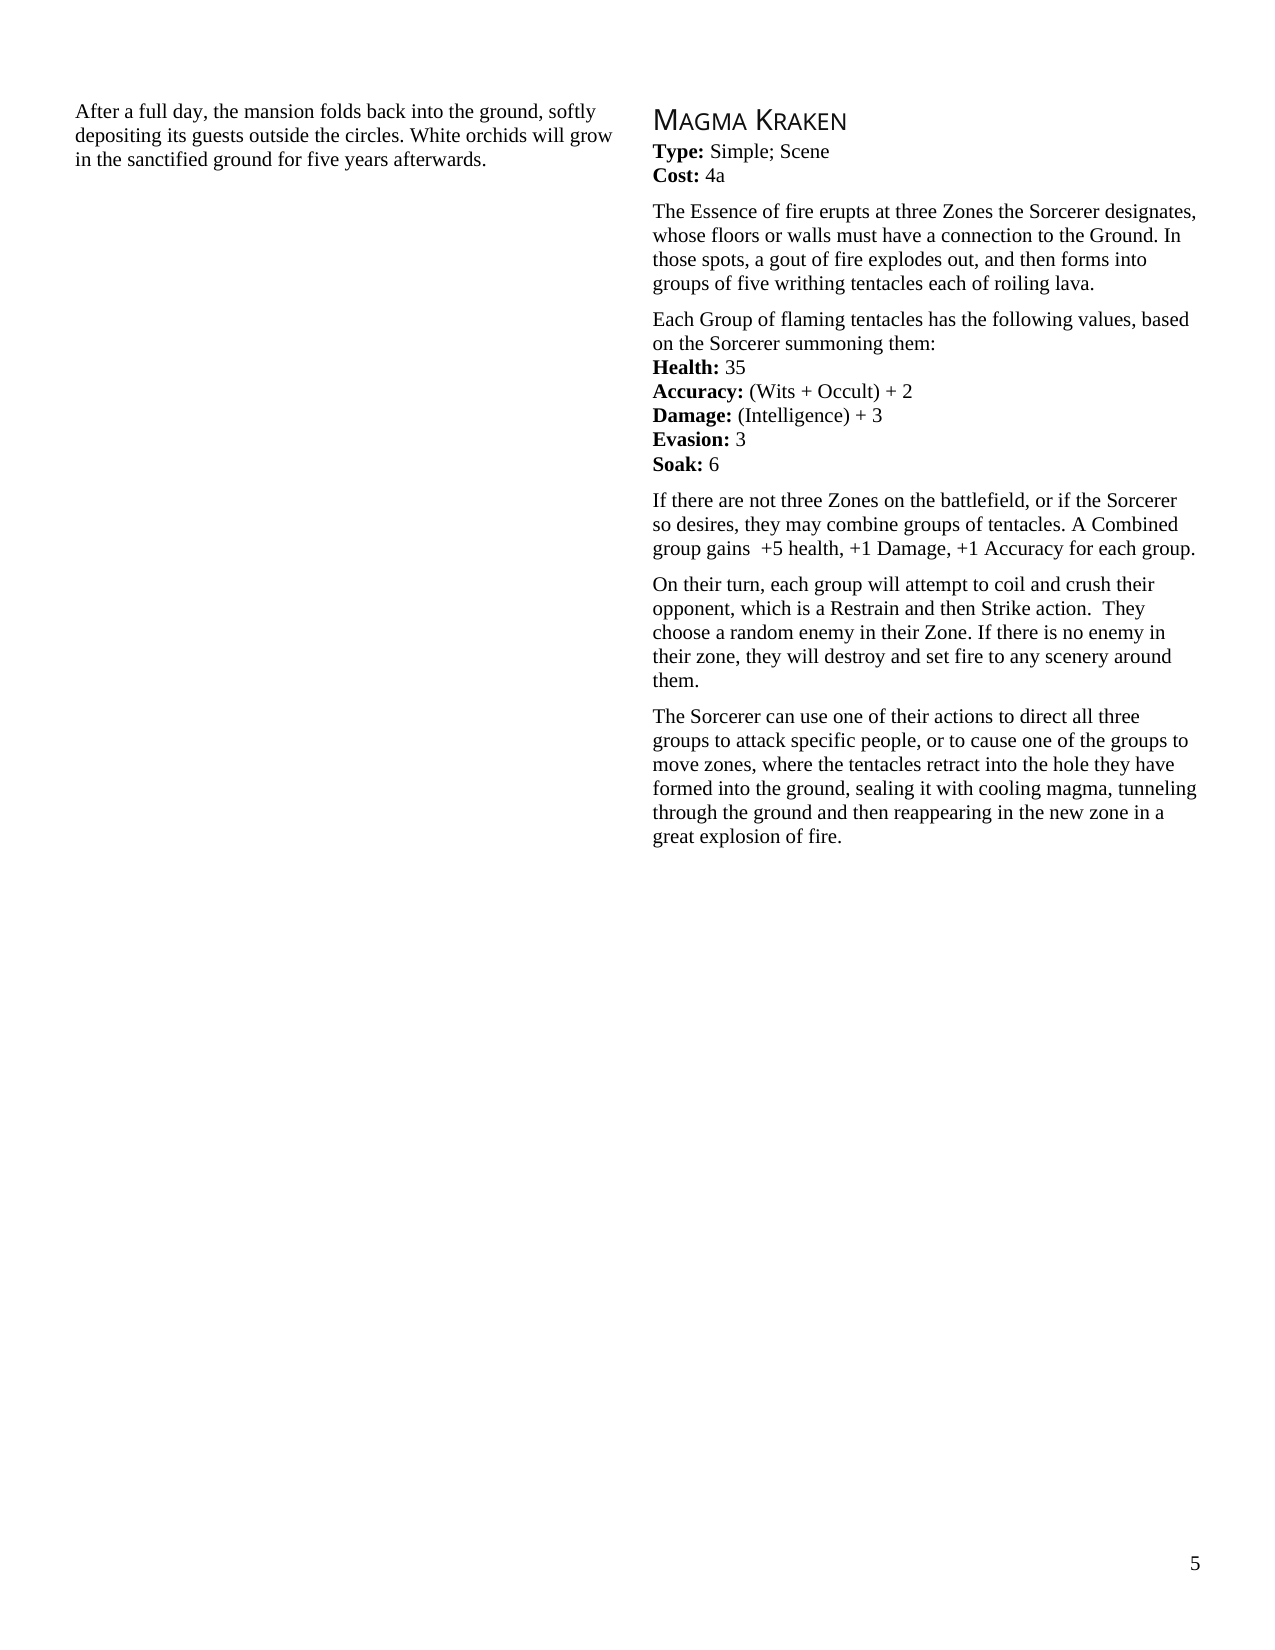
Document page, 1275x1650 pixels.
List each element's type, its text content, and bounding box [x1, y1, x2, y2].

text On their turn, each group will attempt to coil and crush their opponent, which is a Restrain and then Strike action. They choose a random enemy in their Zone. If there is no enemy in their zone, they will destroy and set fire to any scenery around them. [652, 572, 1200, 692]
text The Essence of fire erupts at three Zones the Sorcerer designates, whose floors or walls must have a connection to the Ground. In those spots, a gout of fire explodes out, and then forms into groups of five writhing tentacles each of roiling lava. [652, 199, 1200, 295]
text After a full day, the mansion folds back into the ground, softly depositing its guests outside the circles. White orchids will grow in the sanctified ground for five years afterwards. [75, 99, 622, 171]
text If there are not three Zones on the battlefield, or if the Sorcerer so desires, they may combine groups of tentacles. A Combined group gains +5 health, +1 Damage, +1 Accuracy for each group. [652, 487, 1200, 560]
text Each Group of flaming tentacles has the following values, based on the Sorcerer summoning them: Health: 35 Accuracy: (Wits + Occult) + 2 Damage: (Intelligence) + 3 Evasion: 3 Soak: 6 [652, 307, 1200, 476]
subtitle Magma Kraken [652, 99, 1200, 139]
text The Sorcerer can use one of their actions to direct all three groups to attack specific people, or to cause one of the groups to move zones, where the tentacles retract into the hole they have formed into the ground, sealing it with cooling magma, tunneling through the ground and then reappearing in the new zone in a great explosion of fire. [652, 704, 1200, 848]
text Type: Simple; Scene Cost: 4a [652, 139, 1200, 187]
